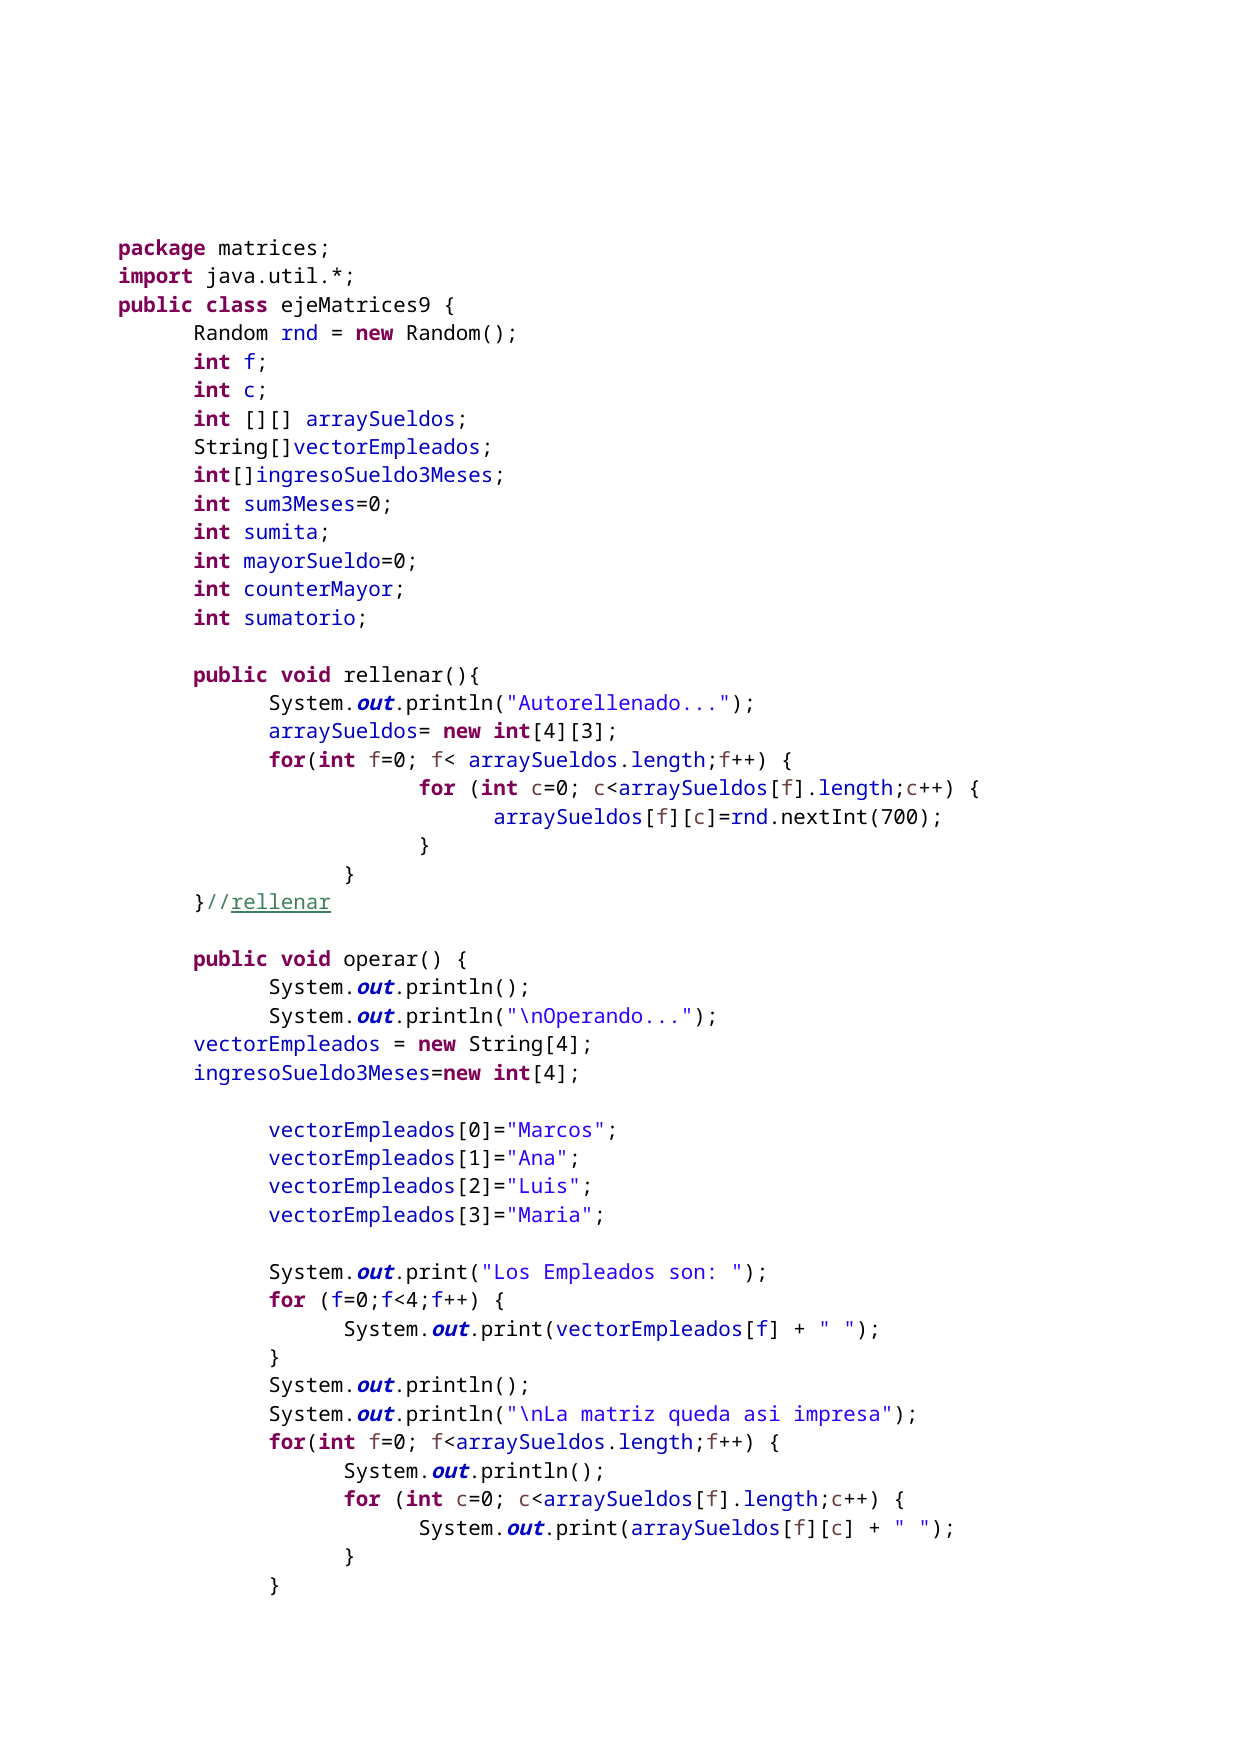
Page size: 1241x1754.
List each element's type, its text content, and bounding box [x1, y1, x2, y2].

text int c; [118, 375, 1122, 404]
text int counterMayor; [118, 574, 1122, 603]
text public class ejeMatrices9 { [118, 290, 1122, 318]
text System.out.print(vectorEmpleados[f] + " "); [118, 1314, 1122, 1342]
text public void operar() { [118, 944, 1122, 972]
text System.out.print("Los Empleados son: "); [118, 1257, 1122, 1285]
text vectorEmpleados[1]="Ana"; [118, 1143, 1122, 1172]
text import java.util.*; [118, 262, 1122, 290]
text int sumita; [118, 517, 1122, 546]
text for (int c=0; c<arraySueldos[f].length;c++) { [118, 773, 1122, 802]
text int sumatorio; [118, 603, 1122, 631]
text int mayorSueldo=0; [118, 546, 1122, 574]
text System.out.println("\nLa matriz queda asi impresa"); [118, 1399, 1122, 1427]
text } [118, 859, 1122, 887]
text int [][] arraySueldos; [118, 404, 1122, 432]
text vectorEmpleados[3]="Maria"; [118, 1200, 1122, 1228]
text arraySueldos= new int[4][3]; [118, 717, 1122, 745]
text vectorEmpleados[0]="Marcos"; [118, 1115, 1122, 1143]
text System.out.println(); [118, 972, 1122, 1001]
text int[]ingresoSueldo3Meses; [118, 461, 1122, 489]
text vectorEmpleados[2]="Luis"; [118, 1172, 1122, 1200]
text System.out.println("\nOperando..."); [118, 1001, 1122, 1029]
text vectorEmpleados = new String[4]; [118, 1029, 1122, 1058]
text int sum3Meses=0; [118, 489, 1122, 517]
text System.out.print(arraySueldos[f][c] + " "); [118, 1513, 1122, 1541]
text int f; [118, 347, 1122, 375]
text ingresoSueldo3Meses=new int[4]; [118, 1058, 1122, 1086]
text System.out.println(); [118, 1456, 1122, 1484]
text } [118, 1541, 1122, 1570]
text for(int f=0; f<arraySueldos.length;f++) { [118, 1427, 1122, 1456]
text package matrices; [118, 233, 1122, 262]
text public void rellenar(){ [118, 660, 1122, 688]
text for(int f=0; f< arraySueldos.length;f++) { [118, 745, 1122, 773]
text System.out.println("Autorellenado..."); [118, 688, 1122, 717]
text } [118, 1342, 1122, 1371]
text arraySueldos[f][c]=rnd.nextInt(700); [118, 802, 1122, 830]
text for (f=0;f<4;f++) { [118, 1285, 1122, 1314]
text } [118, 830, 1122, 859]
text String[]vectorEmpleados; [118, 432, 1122, 461]
text }//rellenar [118, 887, 1122, 916]
text System.out.println(); [118, 1371, 1122, 1399]
text } [118, 1570, 1122, 1598]
text Random rnd = new Random(); [118, 318, 1122, 347]
text for (int c=0; c<arraySueldos[f].length;c++) { [118, 1484, 1122, 1513]
